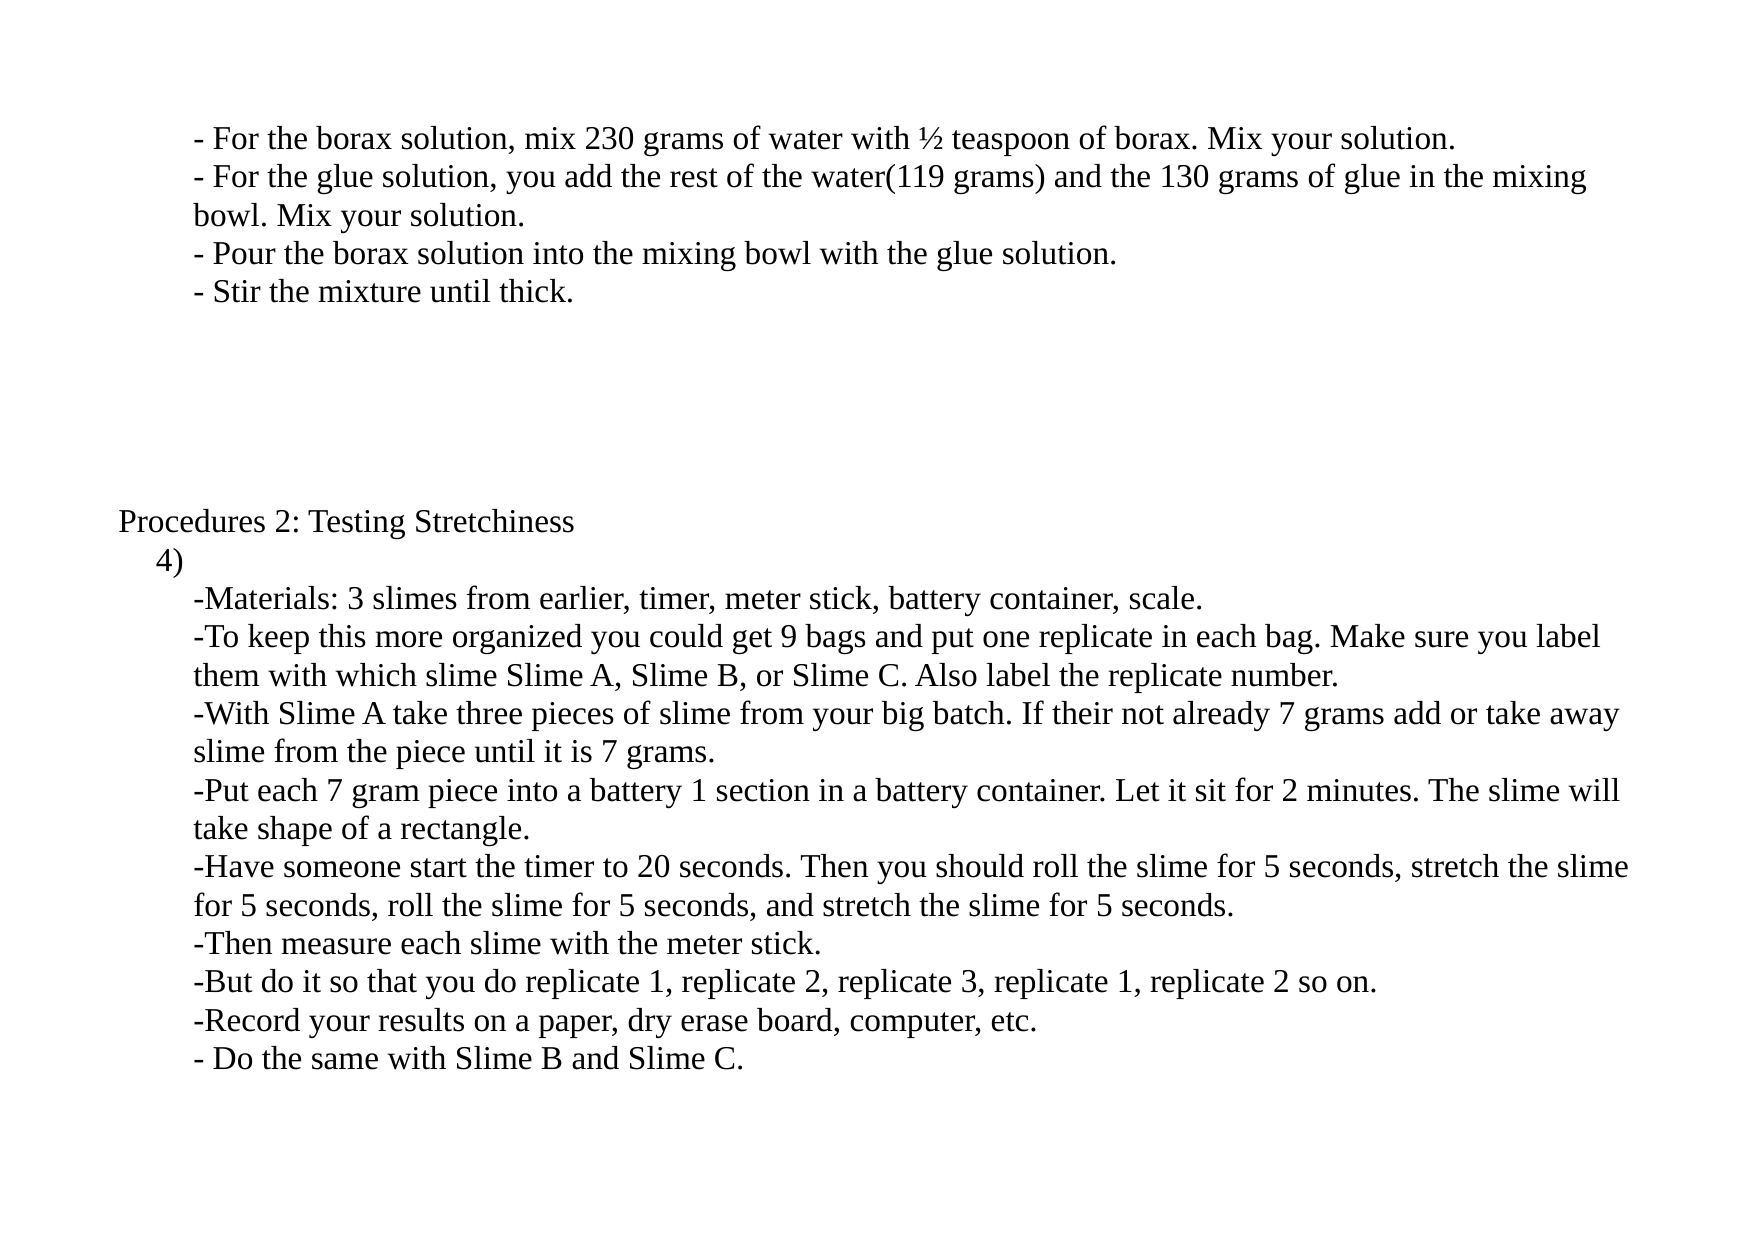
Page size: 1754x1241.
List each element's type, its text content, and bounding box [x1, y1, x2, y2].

list -Put each 7 gram piece into a battery 1 section in a battery container. Let it sit for 2 minutes. The slime will take shape of a rectangle. [156, 770, 1636, 846]
list -But do it so that you do replicate 1, replicate 2, replicate 3, replicate 1, replicate 2 so on. [156, 961, 1636, 1000]
list -Record your results on a paper, dry erase board, computer, etc. [156, 1000, 1636, 1038]
text Procedures 2: Testing Stretchiness [118, 501, 1636, 540]
list -Have someone start the timer to 20 seconds. Then you should roll the slime for 5 seconds, stretch the slime for 5 seconds, roll the slime for 5 seconds, and stretch the slime for 5 seconds. -Then measure each slime with the meter stick. [156, 846, 1636, 961]
list -To keep this more organized you could get 9 bags and put one replicate in each bag. Make sure you label them with which slime Slime A, Slime B, or Slime C. Also label the replicate number. -With Slime A take three pieces of slime from your big batch. If their not already 7 grams add or take away slime from the piece until it is 7 grams. [156, 616, 1636, 770]
list - For the borax solution, mix 230 grams of water with ½ teaspoon of borax. Mix your solution. - For the glue solution, you add the rest of the water(119 grams) and the 130 grams of glue in the mixing bowl. Mix your solution. - Pour the borax solution into the mixing bowl with the glue solution. - Stir the mixture until thick. [156, 118, 1636, 310]
list -Materials: 3 slimes from earlier, timer, meter stick, battery container, scale. [156, 578, 1636, 616]
list - Do the same with Slime B and Slime C. [156, 1038, 1636, 1076]
